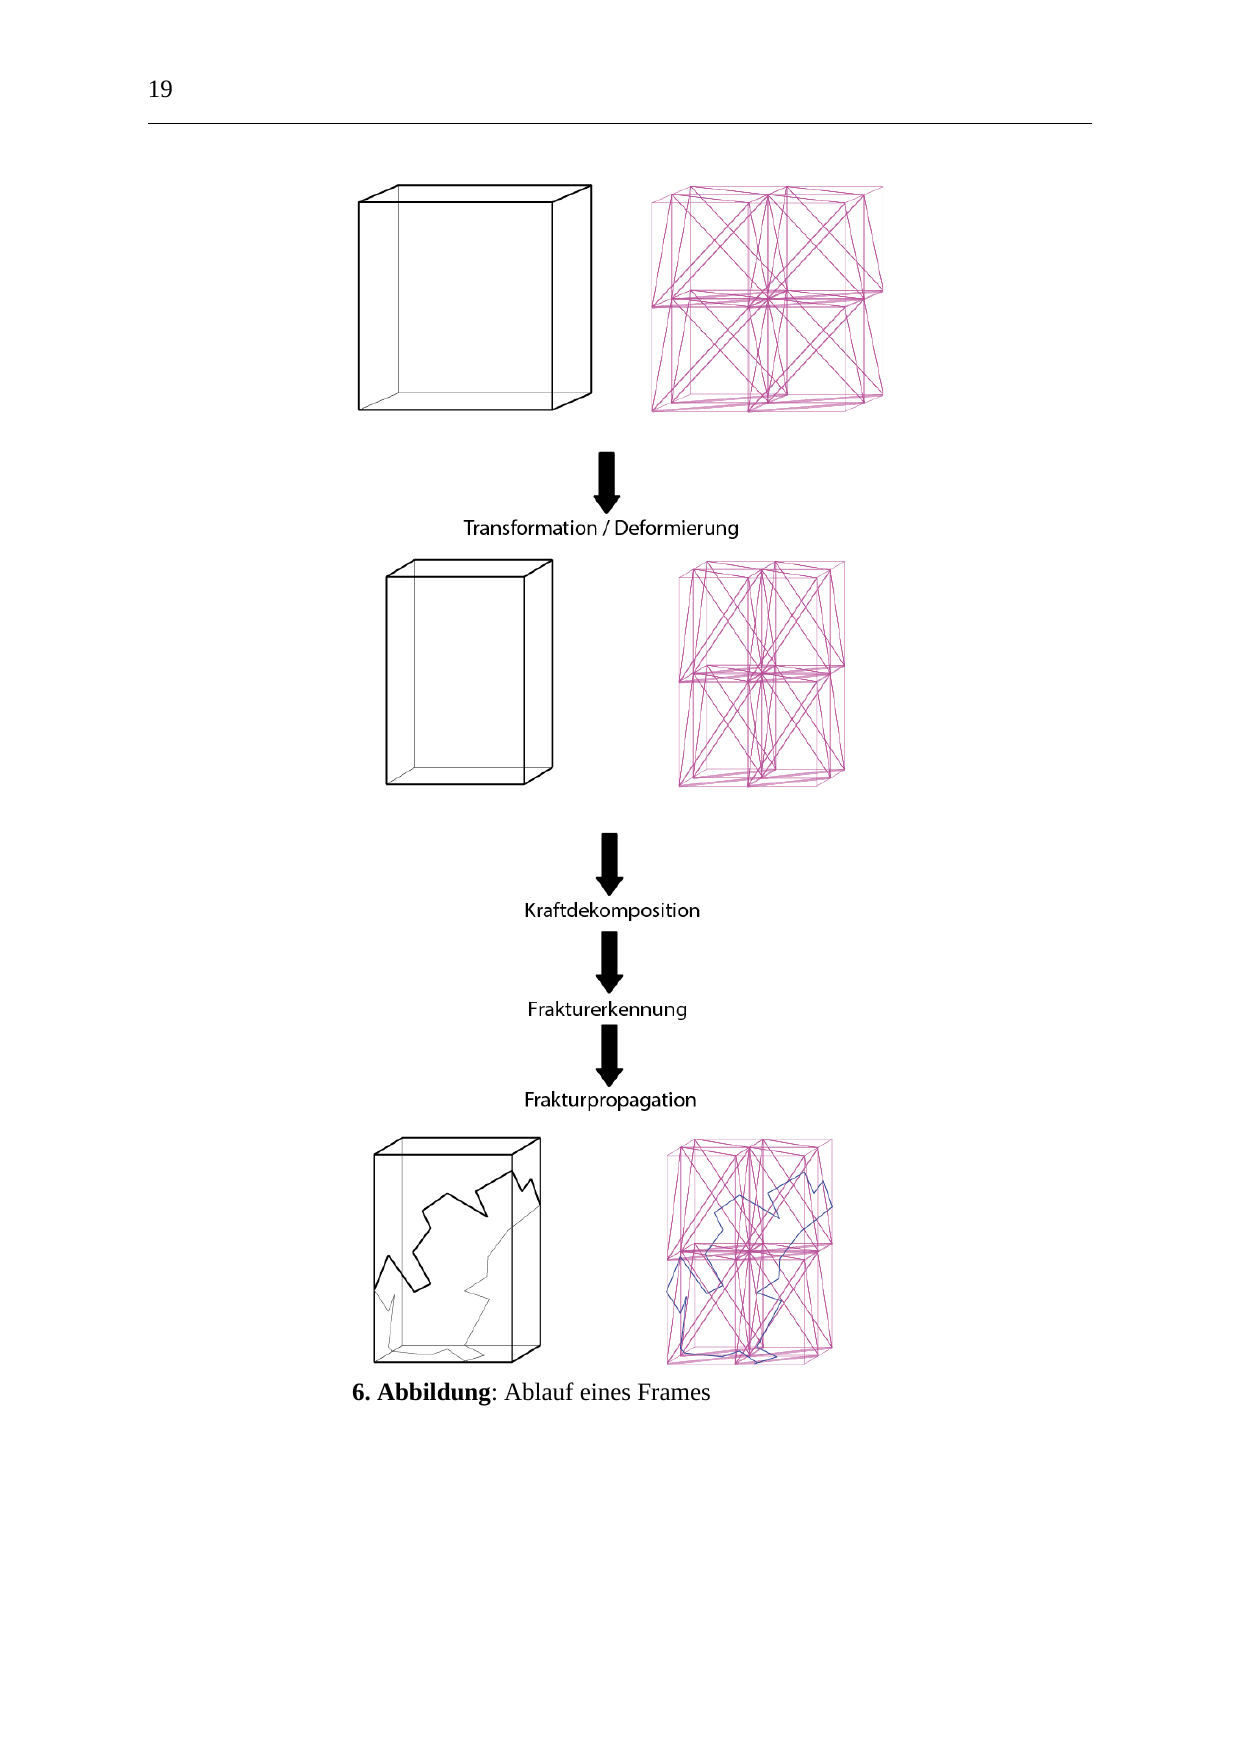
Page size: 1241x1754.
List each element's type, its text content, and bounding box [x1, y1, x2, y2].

picture [357, 184, 884, 1365]
text 6. Abbildung: Ablauf eines Frames [352, 185, 888, 1406]
